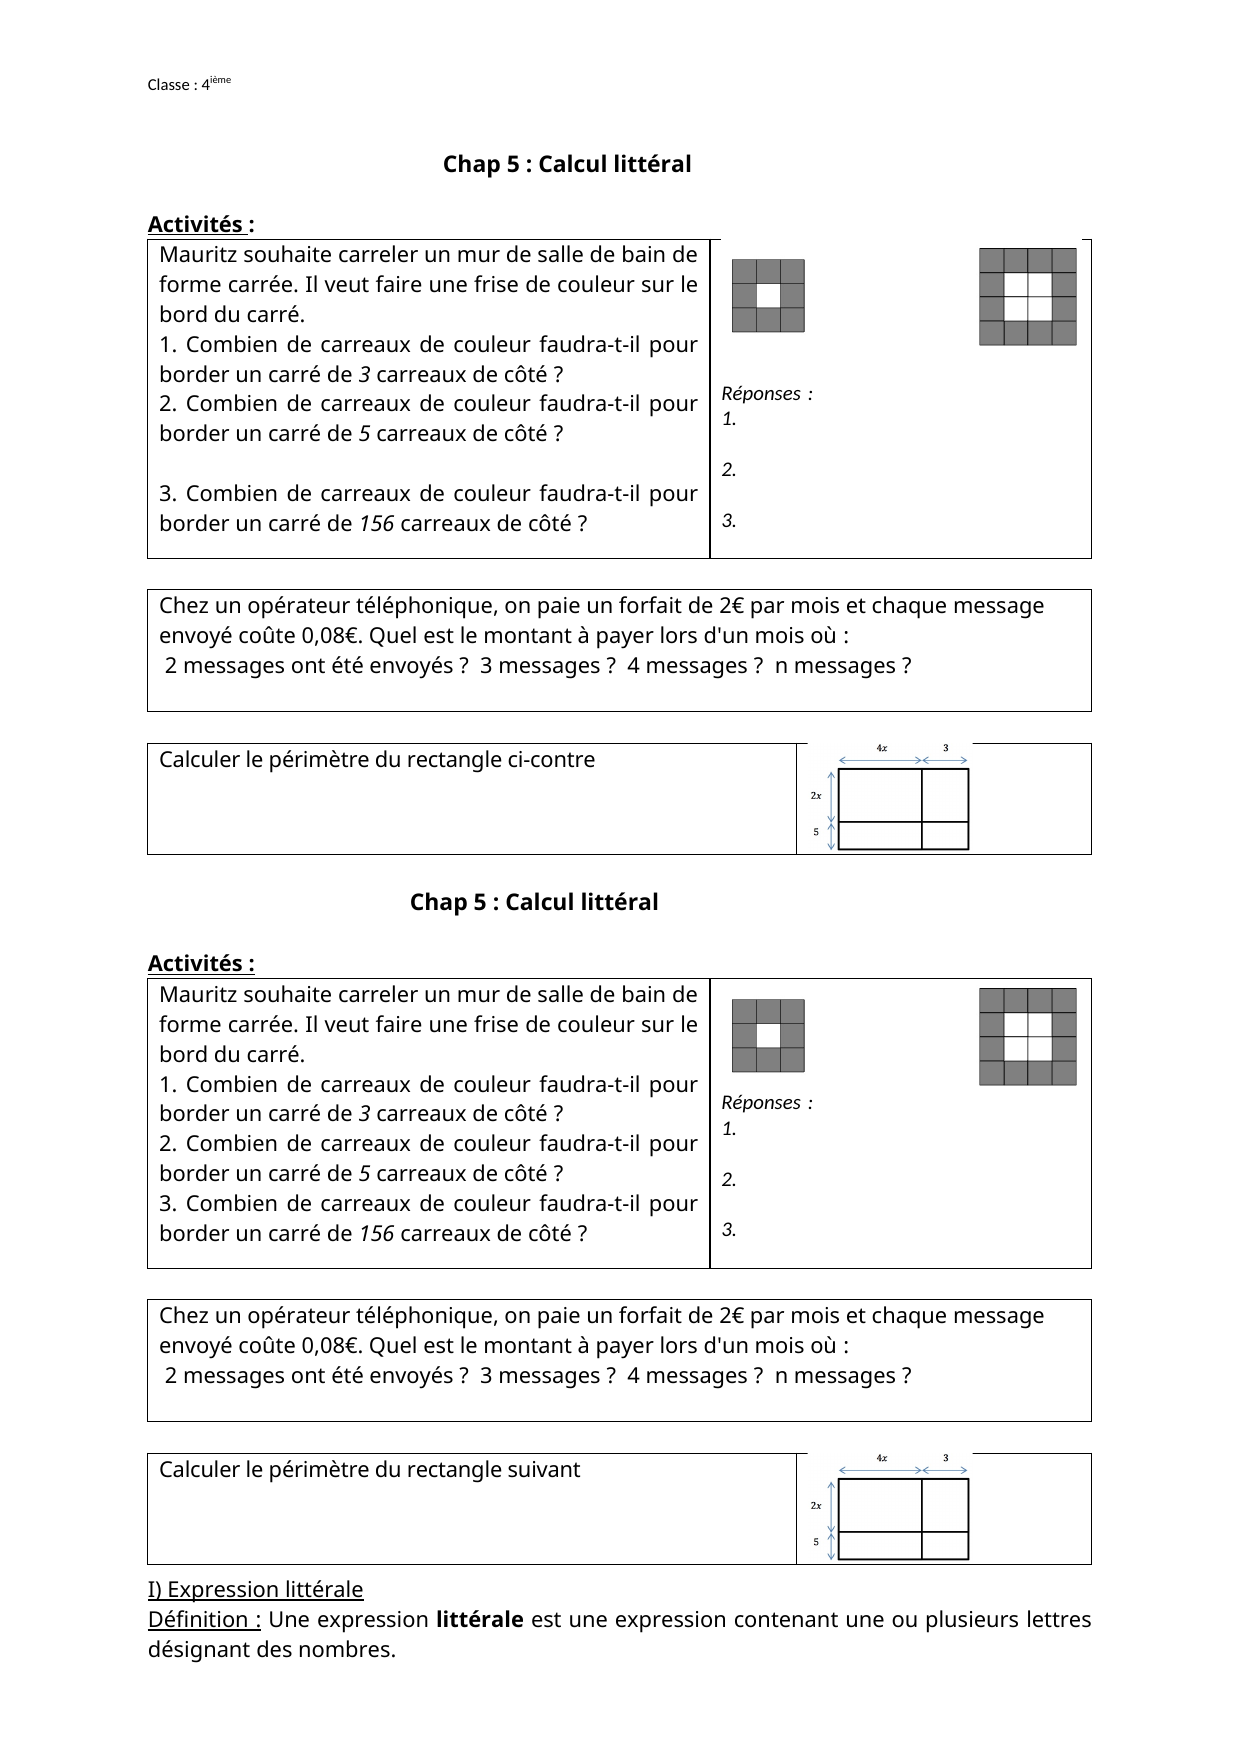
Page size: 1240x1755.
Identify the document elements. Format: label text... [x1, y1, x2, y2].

table_header Chez un opérateur téléphonique, on paie un forfait de 2€ par mois et chaque message envoyé coûte 0,08€. Quel est le montant à payer lors d'un mois où : 2 messages ont été envoyés ? 3 messages ? 4 messages ? n messages ? [148, 590, 1091, 711]
table_header Mauritz souhaite carreler un mur de salle de bain de forme carrée. Il veut faire une frise de couleur sur le bord du carré. 1. Combien de carreaux de couleur faudra-t-il pour border un carré de 3 carreaux de côté ? 2. Combien de carreaux de couleur faudra-t-il pour border un carré de 5 carreaux de côté ? 3. Combien de carreaux de couleur faudra-t-il pour border un carré de 156 carreaux de côté ? [148, 979, 709, 1268]
text Chap 5 : Calcul littéral [148, 148, 1092, 179]
table_header Réponses : 1. 2. 3. [711, 240, 1091, 558]
table_header Chez un opérateur téléphonique, on paie un forfait de 2€ par mois et chaque message envoyé coûte 0,08€. Quel est le montant à payer lors d'un mois où : 2 messages ont été envoyés ? 3 messages ? 4 messages ? n messages ? [148, 1300, 1091, 1421]
table_header [797, 744, 807, 854]
text Activités : [148, 209, 1092, 238]
text Chap 5 : Calcul littéral [148, 886, 1092, 917]
table_header [973, 744, 1091, 854]
table_header Calculer le périmètre du rectangle suivant [148, 1454, 796, 1564]
table_header Calculer le périmètre du rectangle ci-contre [148, 744, 796, 854]
text Définition : Une expression littérale est une expression contenant une ou plusieurs lettres désignant des nombres. [148, 1604, 1092, 1663]
table_header Réponses : 1. 2. 3. [711, 979, 1091, 1268]
table_header Mauritz souhaite carreler un mur de salle de bain de forme carrée. Il veut faire une frise de couleur sur le bord du carré. 1. Combien de carreaux de couleur faudra-t-il pour border un carré de 3 carreaux de côté ? 2. Combien de carreaux de couleur faudra-t-il pour border un carré de 5 carreaux de côté ? 3. Combien de carreaux de couleur faudra-t-il pour border un carré de 156 carreaux de côté ? [148, 240, 709, 558]
text I) Expression littérale [148, 1565, 1092, 1604]
text Activités : [148, 948, 1092, 978]
table_header [797, 1454, 807, 1564]
table_header [973, 1454, 1091, 1564]
